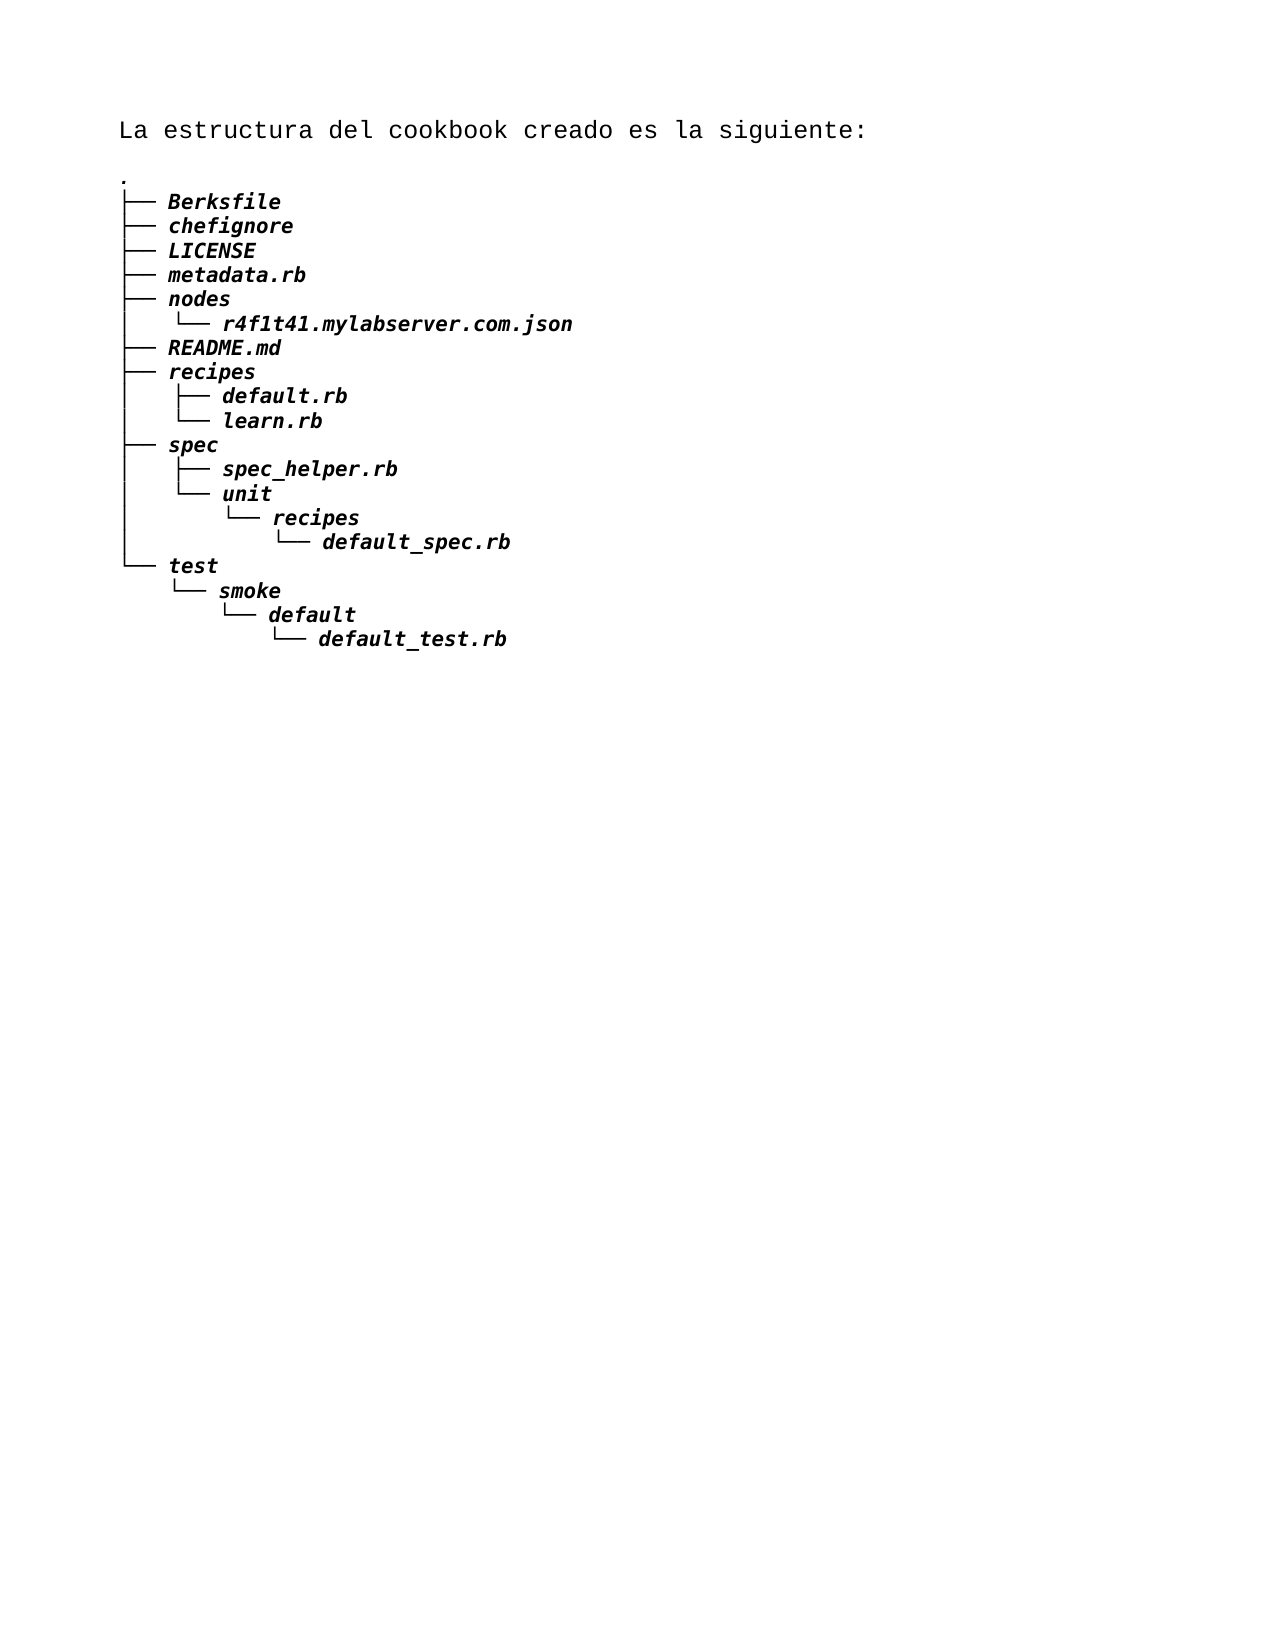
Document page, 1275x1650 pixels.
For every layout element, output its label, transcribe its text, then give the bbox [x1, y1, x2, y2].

text └── default_test.rb [118, 627, 1157, 651]
text ├── recipes [125, 360, 1157, 384]
text │ ├── spec_helper.rb [179, 457, 1157, 482]
text │ ├── default.rb [179, 384, 1157, 409]
text │ └── r4f1t41.mylabserver.com.json [125, 312, 1157, 336]
text └── test [118, 554, 1157, 579]
text │ ├── default.rb [125, 384, 177, 409]
text │ └── default_spec.rb [125, 530, 1157, 554]
text │ ├── spec_helper.rb [125, 457, 177, 482]
text │ └── recipes [125, 506, 1157, 530]
text └── smoke [118, 579, 1157, 603]
text ├── README.md [125, 336, 1157, 360]
text └── default [118, 603, 1157, 627]
text . [118, 167, 1157, 190]
text ├── spec [125, 433, 1157, 457]
text ├── nodes [125, 287, 1157, 312]
text │ └── unit [125, 482, 1157, 506]
text ├── metadata.rb [125, 263, 1157, 287]
text │ └── learn.rb [125, 409, 1157, 433]
text ├── LICENSE [125, 239, 1157, 263]
text ├── chefignore [125, 214, 1157, 239]
text La estructura del cookbook creado es la siguiente: [118, 118, 1157, 146]
text ├── Berksfile [125, 190, 1157, 214]
